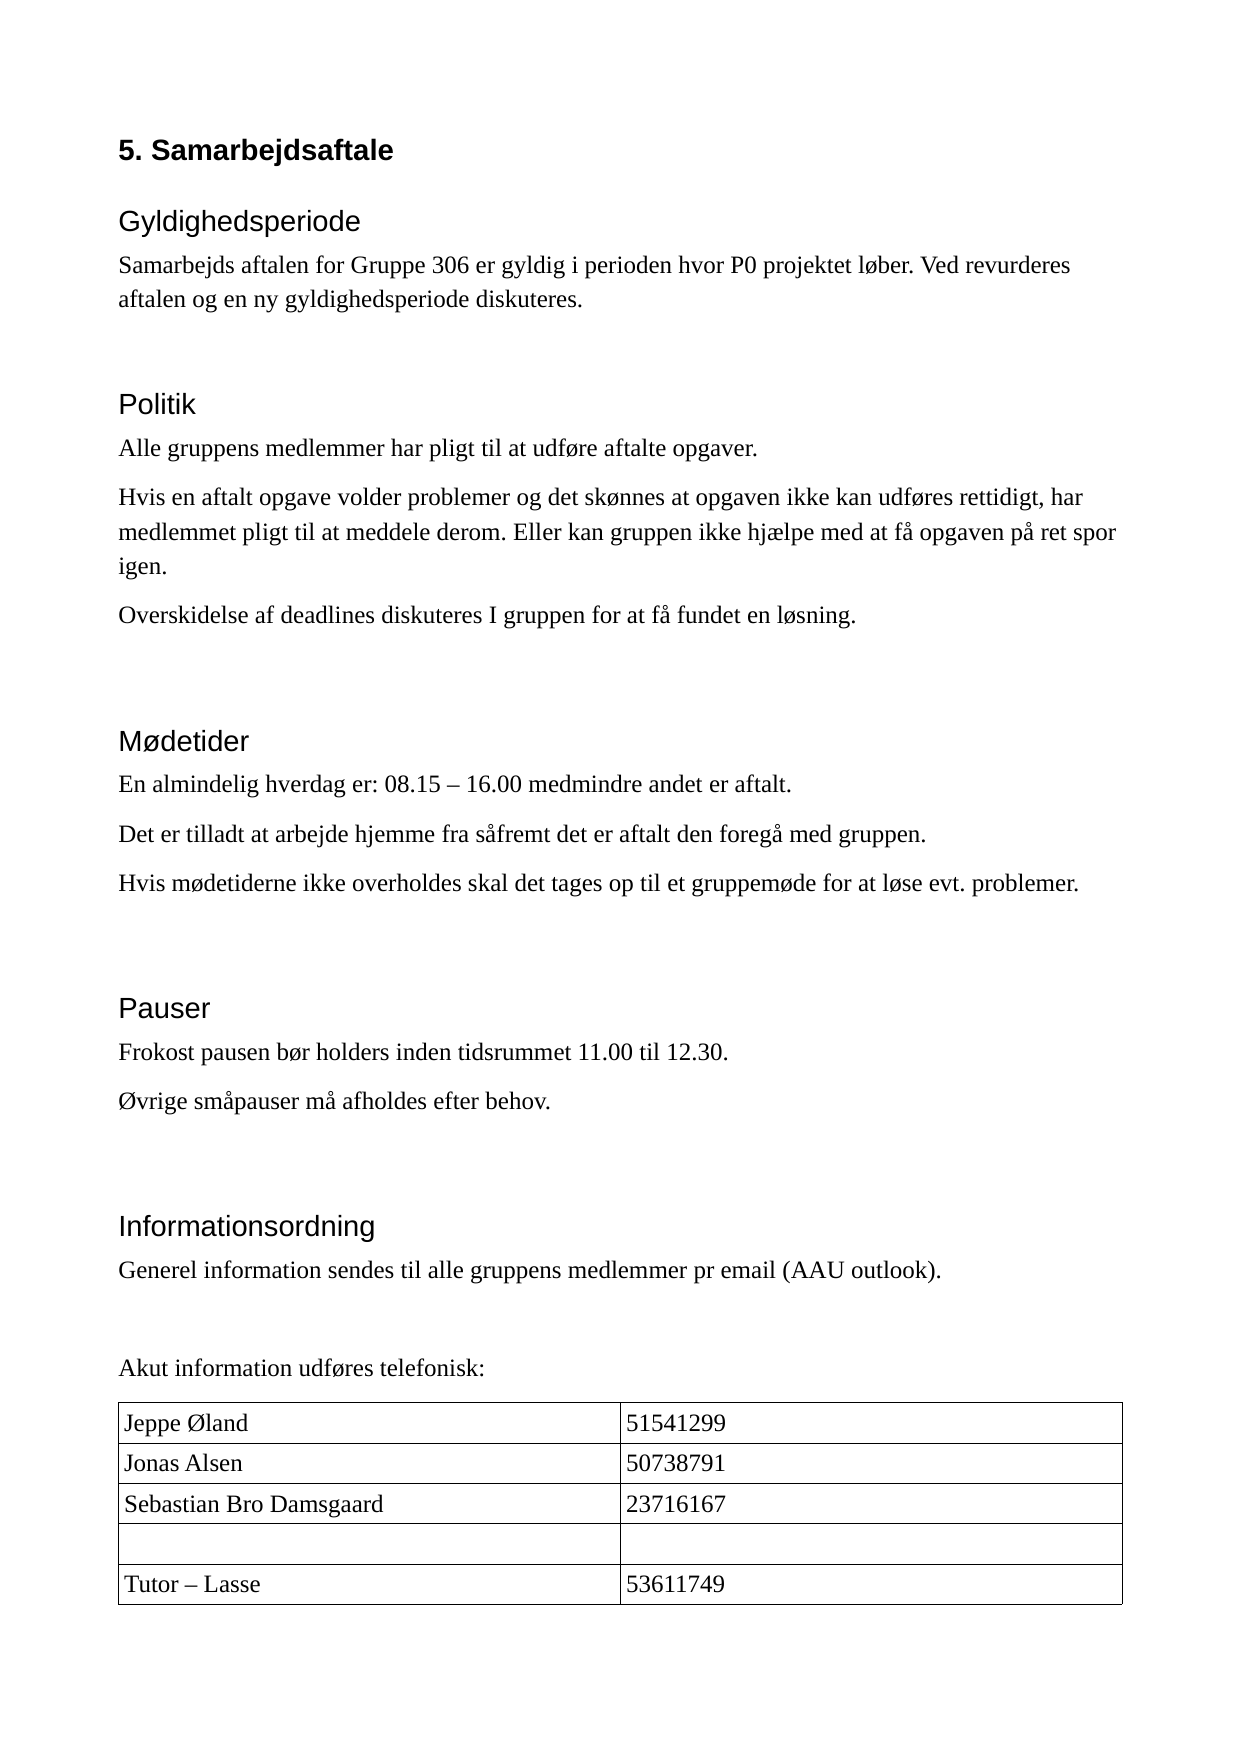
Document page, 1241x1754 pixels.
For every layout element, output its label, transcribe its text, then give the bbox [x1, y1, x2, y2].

subtitle Pauser [118, 991, 1122, 1024]
table_cell 53611749 [621, 1565, 1122, 1604]
table_cell [621, 1524, 1122, 1563]
table_cell [119, 1524, 620, 1563]
table_header 51541299 [621, 1403, 1122, 1443]
subtitle Informationsordning [118, 1209, 1122, 1243]
table_cell 23716167 [621, 1484, 1122, 1523]
text Samarbejds aftalen for Gruppe 306 er gyldig i perioden hvor P0 projektet løber. Ved revurderes aftalen og en ny gyldighedsperiode diskuteres. [118, 250, 1122, 313]
table_cell Sebastian Bro Damsgaard [119, 1484, 620, 1523]
subtitle Mødetider [118, 723, 1122, 757]
subtitle Gyldighedsperiode [118, 204, 1122, 237]
text Overskidelse af deadlines diskuteres I gruppen for at få fundet en løsning. [118, 600, 1122, 629]
table_cell Tutor – Lasse [119, 1565, 620, 1604]
text Det er tilladt at arbejde hjemme fra såfremt det er aftalt den foregå med gruppen. [118, 819, 1122, 847]
text Akut information udføres telefonisk: [118, 1353, 1122, 1382]
text Generel information sendes til alle gruppens medlemmer pr email (AAU outlook). [118, 1255, 1122, 1284]
table_cell 50738791 [621, 1444, 1122, 1483]
table_header Jeppe Øland [119, 1403, 620, 1443]
text En almindelig hverdag er: 08.15 – 16.00 medmindre andet er aftalt. [118, 769, 1122, 798]
subtitle Politik [118, 387, 1122, 421]
text Øvrige småpauser må afholdes efter behov. [118, 1086, 1122, 1115]
subtitle 5. Samarbejdsaftale [118, 133, 1122, 166]
text Hvis en aftalt opgave volder problemer og det skønnes at opgaven ikke kan udføres rettidigt, har medlemmet pligt til at meddele derom. Eller kan gruppen ikke hjælpe med at få opgaven på ret spor igen. [118, 482, 1122, 580]
text Alle gruppens medlemmer har pligt til at udføre aftalte opgaver. [118, 433, 1122, 462]
table_cell Jonas Alsen [119, 1444, 620, 1483]
text Hvis mødetiderne ikke overholdes skal det tages op til et gruppemøde for at løse evt. problemer. [118, 868, 1122, 896]
text Frokost pausen bør holders inden tidsrummet 11.00 til 12.30. [118, 1037, 1122, 1066]
